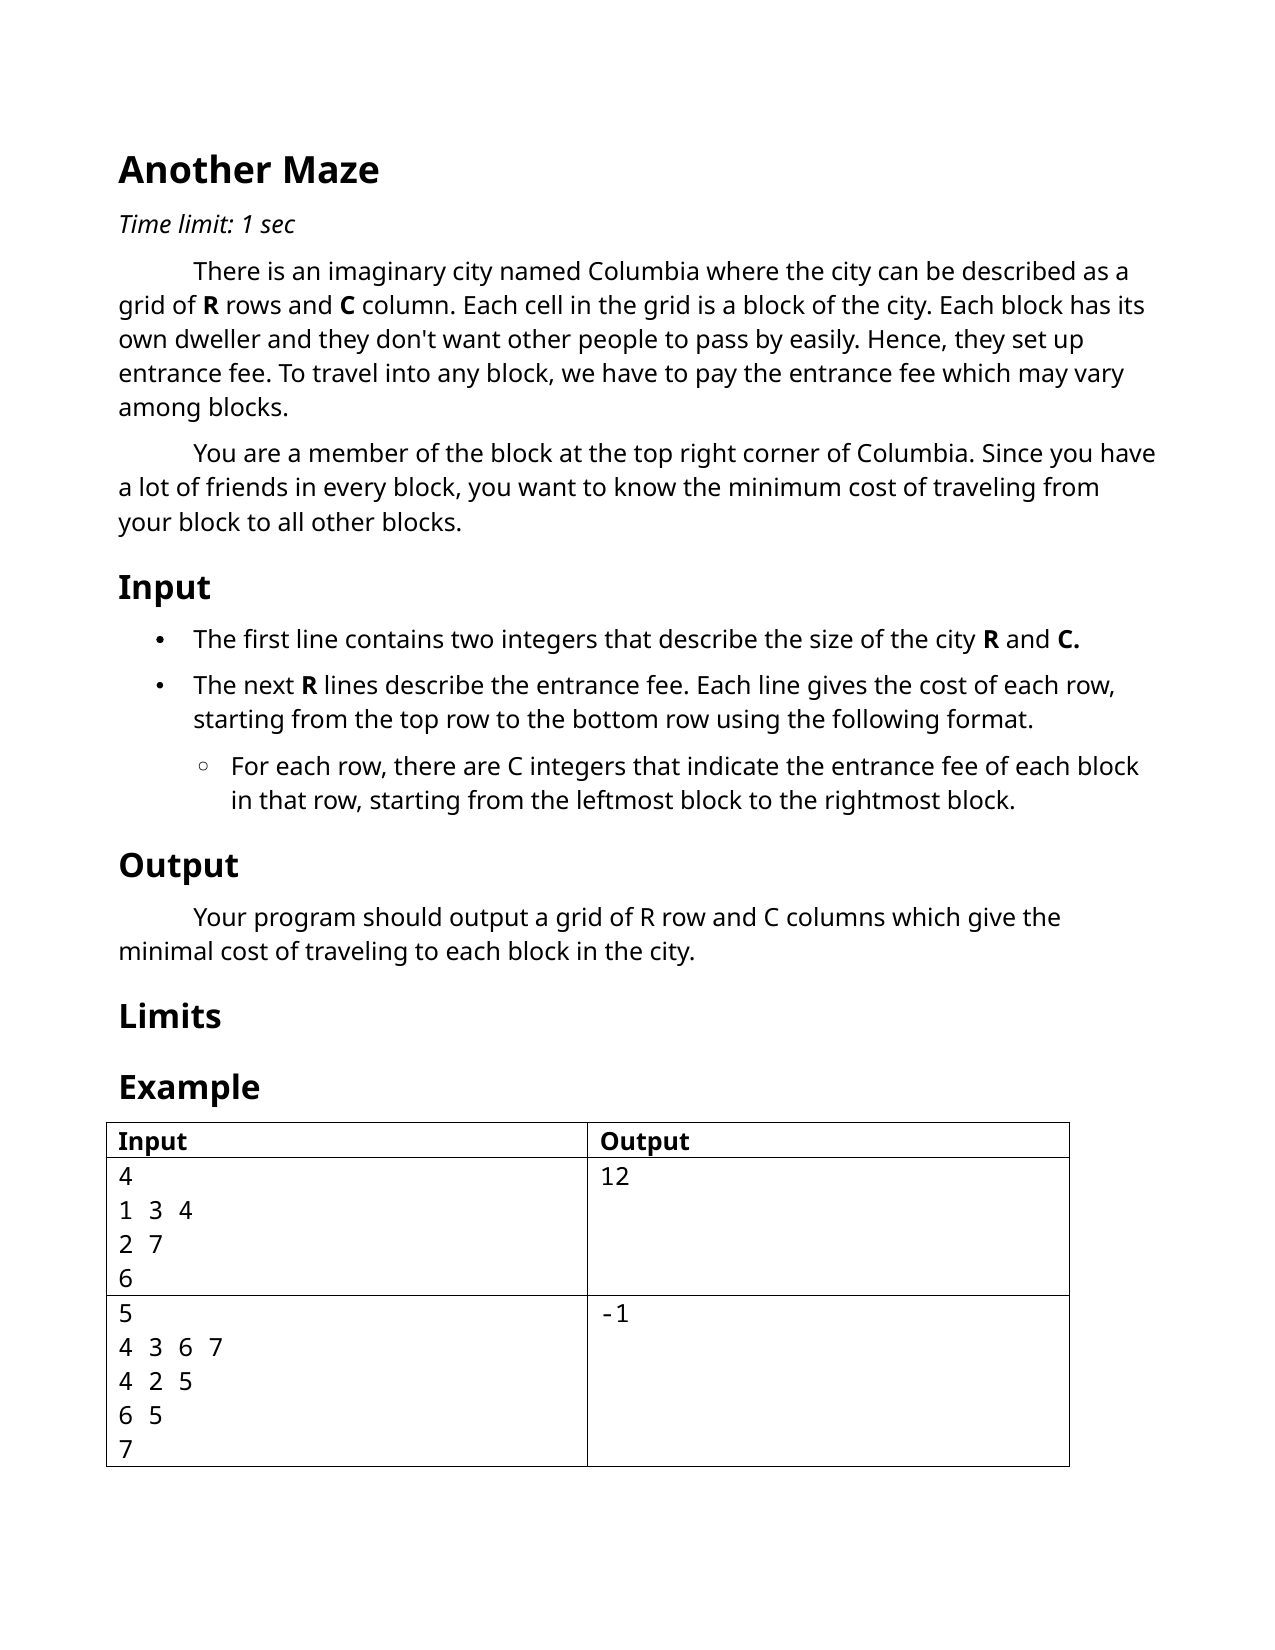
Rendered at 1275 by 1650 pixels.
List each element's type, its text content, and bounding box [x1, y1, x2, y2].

table_header Output [588, 1123, 1069, 1157]
subtitle Limits [118, 993, 1157, 1039]
text There is an imaginary city named Columbia where the city can be described as a grid of R rows and C column. Each cell in the grid is a block of the city. Each block has its own dweller and they don't want other people to pass by easily. Hence, they set up entrance fee. To travel into any block, we have to pay the entrance fee which may vary among blocks. [118, 253, 1157, 423]
list For each row, there are C integers that indicate the entrance fee of each block in that row, starting from the leftmost block to the rightmost block. [193, 749, 1157, 817]
subtitle Output [118, 842, 1157, 887]
table_cell 4 1 3 4 2 7 6 [107, 1158, 587, 1294]
table_cell 12 [588, 1158, 1069, 1294]
title Another Maze [118, 143, 1157, 194]
text Your program should output a grid of R row and C columns which give the minimal cost of traveling to each block in the city. [118, 900, 1157, 968]
table_cell -1 [588, 1296, 1069, 1466]
subtitle Input [118, 563, 1157, 609]
subtitle Example [118, 1064, 1157, 1109]
list The next R lines describe the entrance fee. Each line gives the cost of each row, starting from the top row to the bottom row using the following format. [156, 668, 1157, 736]
text Time limit: 1 sec [118, 207, 1157, 241]
text You are a member of the block at the top right corner of Columbia. Since you have a lot of friends in every block, you want to know the minimum cost of traveling from your block to all other blocks. [118, 436, 1157, 538]
list The first line contains two integers that describe the size of the city R and C. [156, 621, 1157, 656]
table_header Input [107, 1123, 587, 1157]
table_cell 5 4 3 6 7 4 2 5 6 5 7 [107, 1296, 587, 1466]
